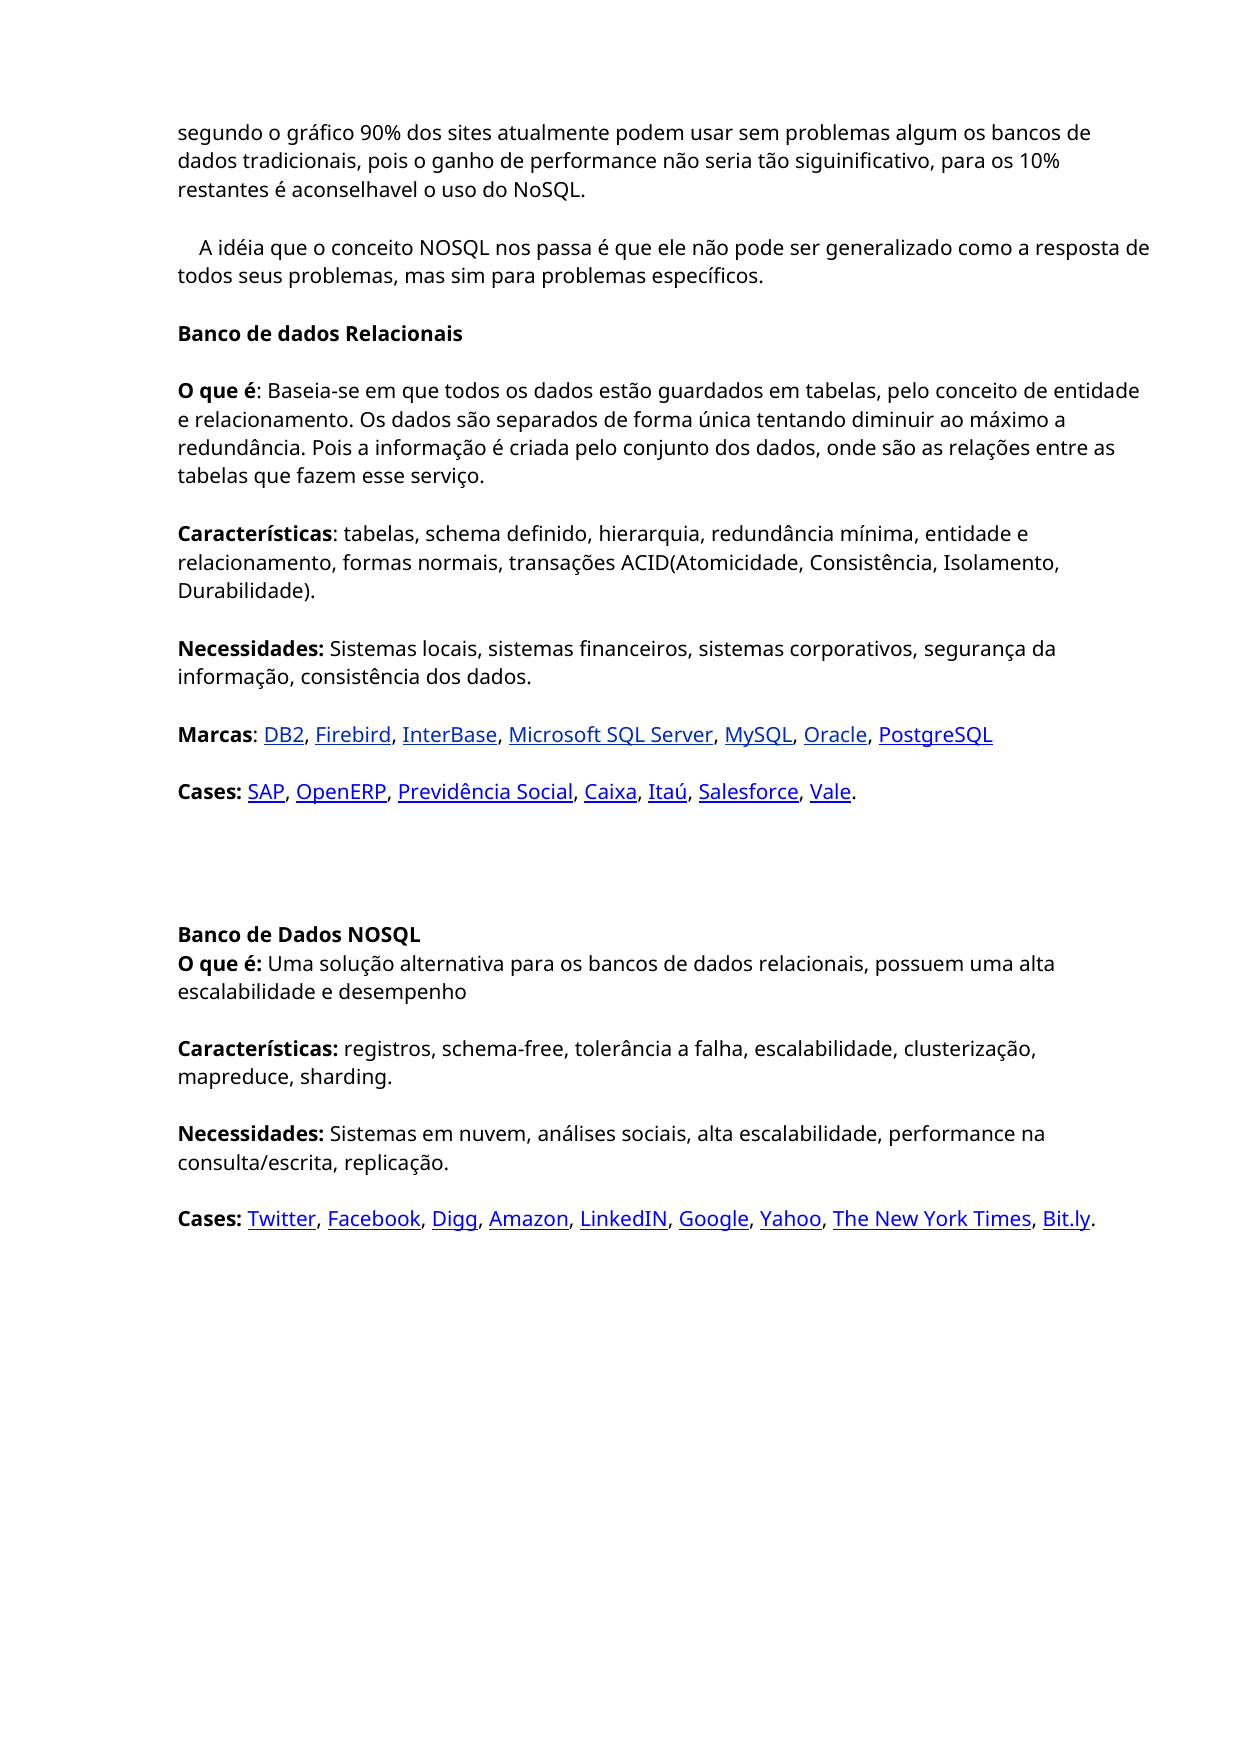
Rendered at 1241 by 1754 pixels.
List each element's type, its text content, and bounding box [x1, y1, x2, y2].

text Características: tabelas, schema definido, hierarquia, redundância mínima, entidade e relacionamento, formas normais, transações ACID(Atomicidade, Consistência, Isolamento, Durabilidade). [321, 519, 1152, 604]
text A idéia que o conceito NOSQL nos passa é que ele não pode ser generalizado como a resposta de todos seus problemas, mas sim para problemas específicos. [775, 233, 1152, 289]
text Marcas: DB2, Firebird, InterBase, Microsoft SQL Server, MySQL, Oracle, PostgreSQL [998, 720, 1152, 748]
text O que é: Baseia-se em que todos os dados estão guardados em tabelas, pelo conceito de entidade e relacionamento. Os dados são separados de forma única tentando diminuir ao máximo a redundância. Pois a informação é criada pelo conjunto dos dados, onde são as relações entre as tabelas que fazem esse serviço. [490, 376, 1152, 490]
text Em um projeto, não necessariamente você precisa usar só um banco de dados nosql, você pode usar ele com qualquer outro banco de dados. Os bancos nosql são indicados para grandes cargas de dados, exigência de velocidade na consulta e escrita em grandes volumes de dados. Ainda segundo o gráfico 90% dos sites atualmente podem usar sem problemas algum os bancos de dados tradicionais, pois o ganho de performance não seria tão siguinificativo, para os 10% restantes é aconselhavel o uso do NoSQL. [597, 118, 1152, 203]
text Banco de Dados NOSQL O que é: Uma solução alternativa para os bancos de dados relacionais, possuem uma alta escalabilidade e desempenho Características: registros, schema-free, tolerância a falha, escalabilidade, clusterização, mapreduce, sharding. Necessidades: Sistemas em nuvem, análises sociais, alta escalabilidade, performance na consulta/escrita, replicação. Cases: Twitter, Facebook, Digg, Amazon, LinkedIN, Google, Yahoo, The New York Times, Bit.ly. [177, 835, 1152, 1261]
text Cases: SAP, OpenERP, Previdência Social, Caixa, Itaú, Salesforce, Vale. [862, 777, 1152, 806]
text Banco de dados Relacionais [468, 319, 1152, 347]
text Necessidades: Sistemas locais, sistemas financeiros, sistemas corporativos, segurança da informação, consistência dos dados. [543, 634, 1152, 691]
